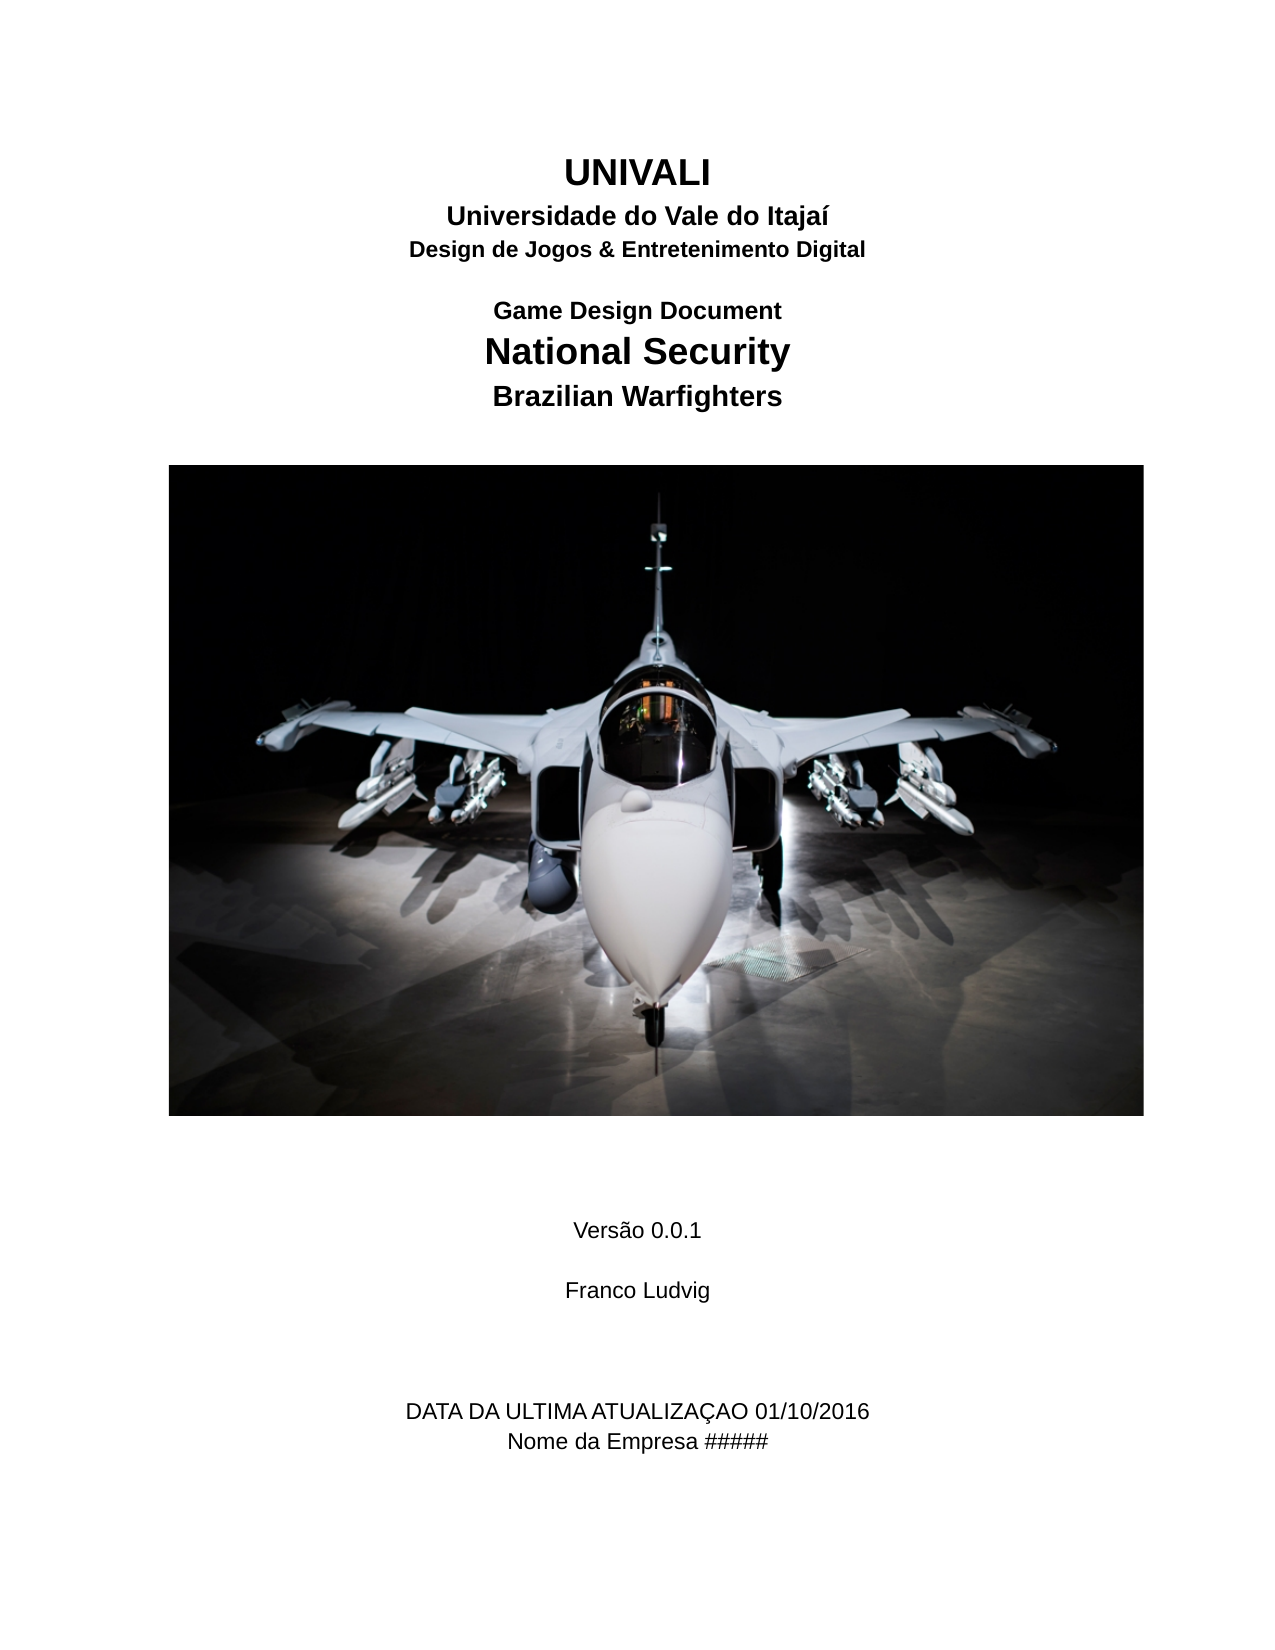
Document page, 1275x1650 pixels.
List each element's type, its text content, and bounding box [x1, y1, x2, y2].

text Franco Ludvig [150, 1277, 1125, 1303]
text National Security [150, 329, 1125, 372]
text Universidade do Vale do Itajaí [150, 199, 1125, 231]
text DATA DA ULTIMA ATUALIZAÇAO 01/10/2016 [150, 1398, 1125, 1424]
text Game Design Document [150, 296, 1125, 325]
text Nome da Empresa ##### [150, 1428, 1125, 1454]
picture [168, 465, 1144, 1116]
text UNIVALI [150, 150, 1125, 193]
text Brazilian Warfighters [150, 378, 1125, 412]
text Design de Jogos & Entretenimento Digital [150, 236, 1125, 262]
text Versão 0.0.1 [150, 1217, 1125, 1243]
